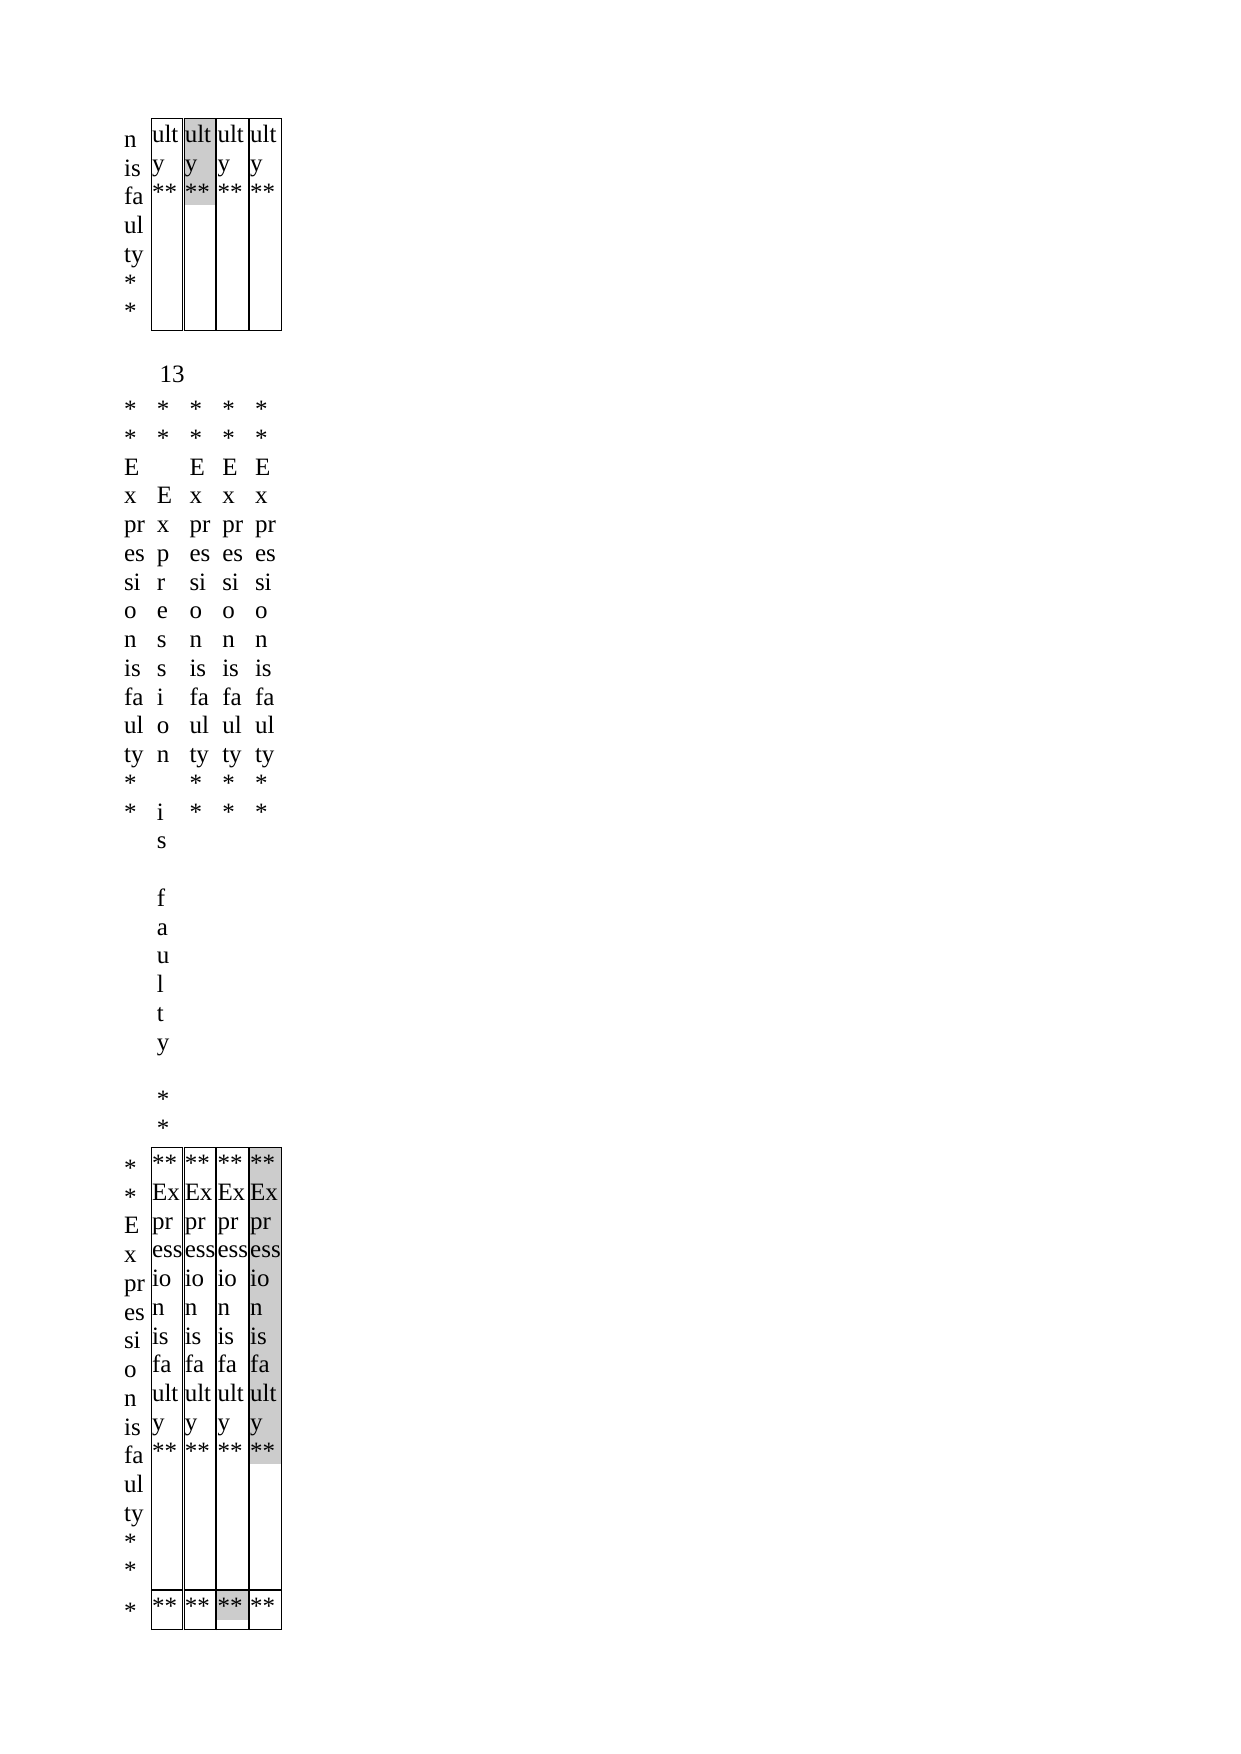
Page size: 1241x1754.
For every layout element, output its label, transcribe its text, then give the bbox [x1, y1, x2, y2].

table_cell 1,80E+308 [217, 1620, 248, 1629]
table_cell 1,80E+308 [152, 119, 182, 330]
table_cell 1,80E+308 [118, 118, 151, 331]
table_cell 1,80E+308 [250, 119, 281, 330]
table_cell 1,80E+308 [185, 205, 215, 330]
table_header 1,80E+308 [216, 388, 249, 1147]
text 13 [159, 359, 1122, 388]
table_header 1,80E+308 [249, 388, 282, 1147]
table_cell 1,80E+308 [152, 1148, 182, 1589]
table_header 1,80E+308 [118, 388, 151, 1147]
table_header 1,80E+308 [184, 388, 216, 1147]
table_cell 1,80E+308 [250, 1464, 281, 1589]
table_cell 1,80E+308 [152, 1591, 182, 1629]
table_cell 1,80E+308 [185, 1591, 215, 1629]
table_header 1,80E+308 [151, 388, 183, 1147]
table_cell 1,80E+308 [185, 1148, 215, 1589]
table_cell 1,80E+308 [118, 1147, 151, 1590]
table_cell 1,80E+308 [118, 1590, 151, 1630]
table_cell 1,80E+308 [217, 119, 248, 330]
table_cell 1,80E+308 [217, 1148, 248, 1589]
table_cell 1,80E+308 [250, 1591, 281, 1629]
